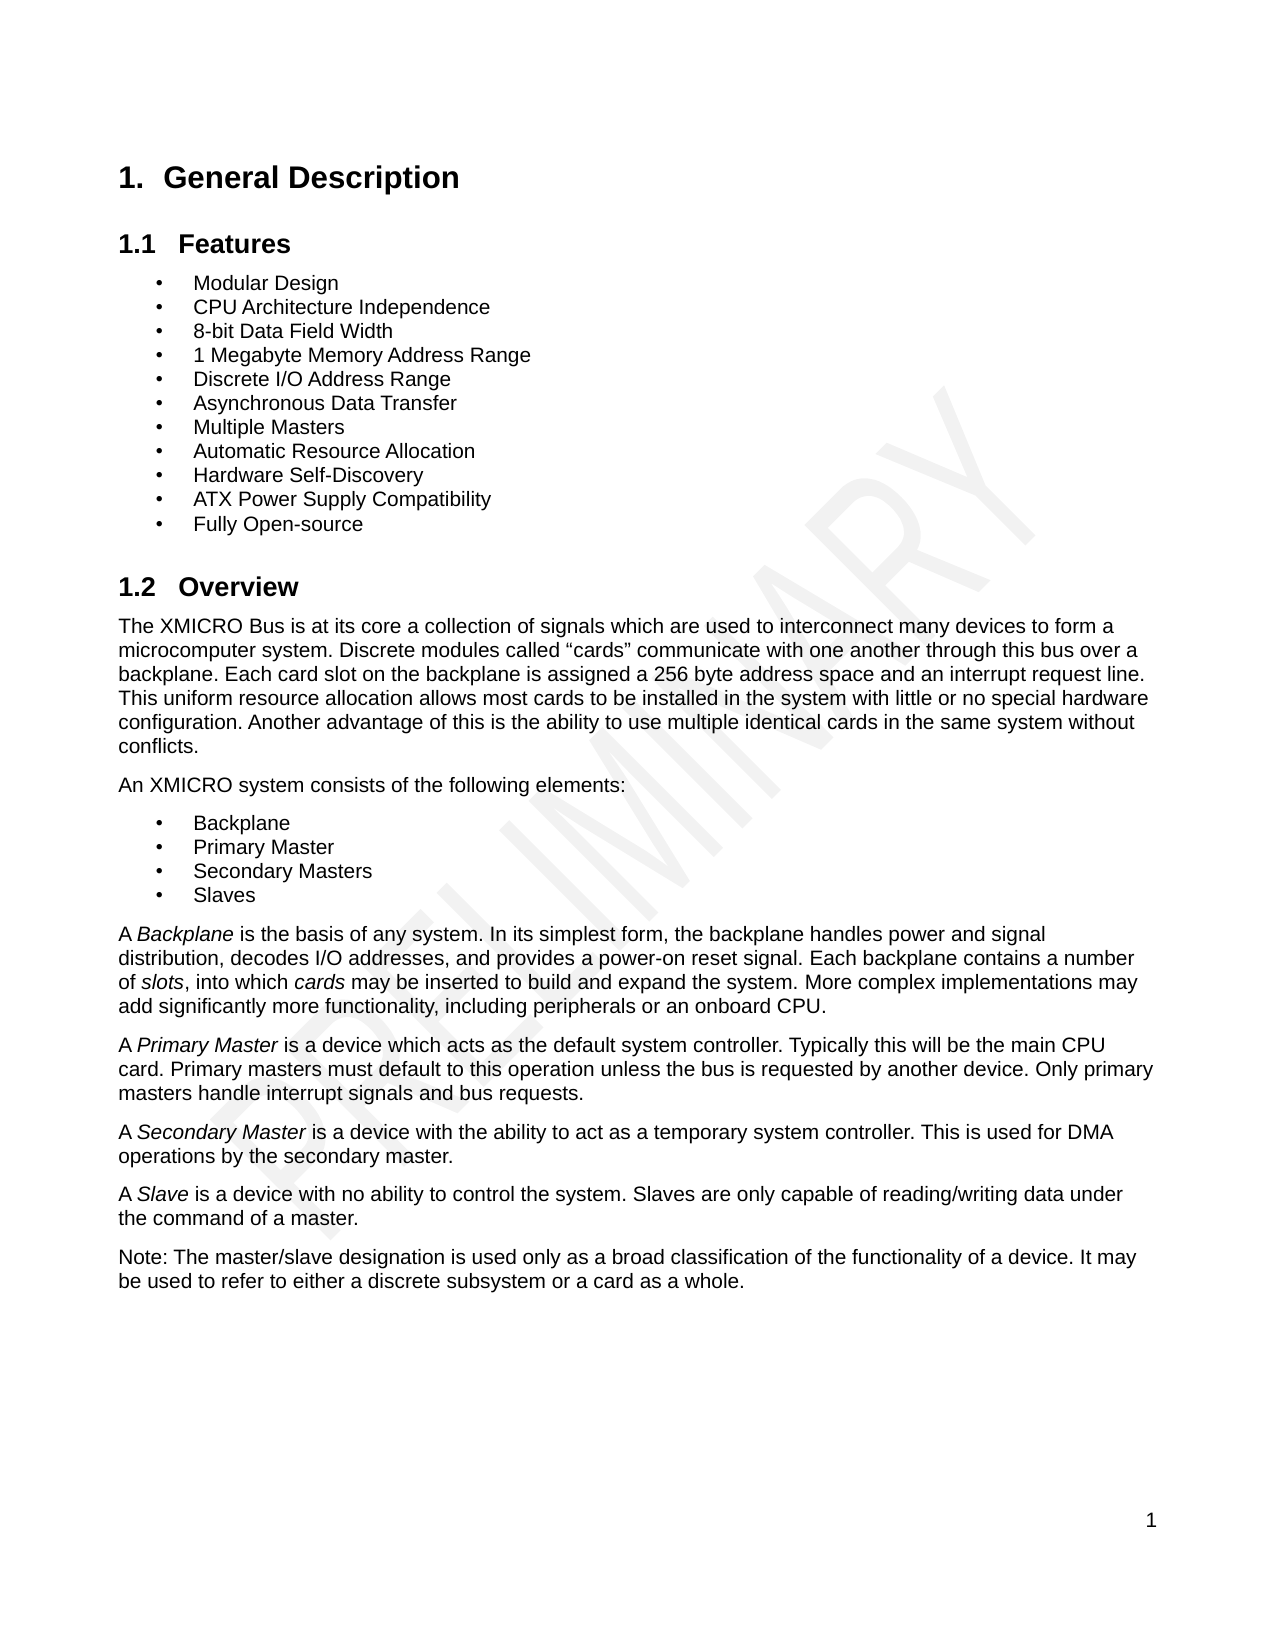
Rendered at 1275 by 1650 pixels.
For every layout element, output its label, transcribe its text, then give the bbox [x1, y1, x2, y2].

list [648, 811, 690, 835]
list 1 Megabyte Memory Address Range [156, 343, 1157, 367]
list [947, 391, 1157, 415]
list [606, 859, 672, 883]
list [583, 811, 646, 835]
text A Secondary Master is a device with the ability to act as a temporary system controller. This is used for DMA operations by the secondary master. [311, 1119, 403, 1167]
list [989, 487, 1157, 511]
list Secondary Masters [156, 859, 550, 883]
text An XMICRO system consists of the following elements: [765, 772, 1157, 796]
subtitle [777, 571, 880, 602]
list Fully Open-source [156, 511, 817, 535]
list [829, 511, 903, 535]
text The XMICRO Bus is at its core a collection of signals which are used to interconnect many devices to form a microcomputer system. Discrete modules called “cards” communicate with one another through this bus over a backplane. Each card slot on the backplane is assigned a 256 byte address space and an interrupt request line. This uniform resource allocation allows most cards to be installed in the system with little or no special hardware configuration. Another advantage of this is the ability to use multiple identical cards in the same system without conflicts. [118, 614, 1157, 758]
list [891, 487, 989, 511]
text A Secondary Master is a device with the ability to act as a temporary system controller. This is used for DMA operations by the secondary master. [118, 1119, 241, 1167]
list CPU Architecture Independence [156, 295, 1157, 319]
list Backplane [156, 811, 561, 835]
list [550, 859, 609, 883]
list Primary Master [156, 835, 526, 859]
list [688, 811, 1157, 835]
text A Slave is a device with no ability to control the system. Slaves are only capable of reading/writing data under the command of a master. [118, 1182, 319, 1230]
subtitle [886, 571, 1157, 602]
list [561, 814, 593, 835]
list [1013, 511, 1157, 535]
list [574, 883, 633, 907]
text A Primary Master is a device which acts as the default system controller. Typically this will be the main CPU card. Primary masters must default to this operation unless the bus is requested by another device. Only primary masters handle interrupt signals and bus requests. [393, 1033, 1157, 1105]
list Discrete I/O Address Range [156, 367, 1157, 391]
text An XMICRO system consists of the following elements: [118, 772, 622, 796]
list [846, 496, 893, 511]
list [957, 415, 1157, 439]
list [449, 883, 574, 907]
text A Primary Master is a device which acts as the default system controller. Typically this will be the main CPU card. Primary masters must default to this operation unless the bus is requested by another device. Only primary masters handle interrupt signals and bus requests. [118, 1033, 341, 1105]
list [622, 835, 662, 859]
list [914, 511, 1013, 535]
text A Slave is a device with no ability to control the system. Slaves are only capable of reading/writing data under the command of a master. [295, 1182, 1157, 1230]
list Hardware Self-Discovery [156, 463, 952, 487]
text A Backplane is the basis of any system. In its simplest form, the backplane handles power and signal distribution, decodes I/O addresses, and provides a power-on reset signal. Each backplane contains a number of slots, into which cards may be inserted to build and expand the system. More complex implementations may add significantly more functionality, including peripherals or an onboard CPU. [118, 922, 413, 1018]
list Slaves [156, 883, 449, 907]
subtitle General Description [118, 159, 1157, 195]
list [967, 439, 1157, 463]
list [663, 835, 1157, 859]
list Multiple Masters [156, 415, 950, 439]
text A Backplane is the basis of any system. In its simplest form, the backplane handles power and signal distribution, decodes I/O addresses, and provides a power-on reset signal. Each backplane contains a number of slots, into which cards may be inserted to build and expand the system. More complex implementations may add significantly more functionality, including peripherals or an onboard CPU. [388, 922, 1157, 1018]
text Note: The master/slave designation is used only as a broad classification of the functionality of a device. It may be used to refer to either a discrete subsystem or a card as a whole. [118, 1245, 1157, 1293]
list Modular Design [156, 271, 1157, 295]
list [526, 835, 585, 859]
text A Secondary Master is a device with the ability to act as a temporary system controller. This is used for DMA operations by the secondary master. [378, 1119, 1157, 1167]
list Asynchronous Data Transfer [156, 391, 940, 415]
subtitle Overview [118, 571, 767, 602]
list [630, 883, 1157, 907]
list Automatic Resource Allocation [156, 439, 960, 463]
list 8-bit Data Field Width [156, 319, 1157, 343]
subtitle Features [118, 228, 1157, 259]
list ATX Power Supply Compatibility [156, 487, 841, 511]
list [582, 835, 633, 859]
text An XMICRO system consists of the following elements: [649, 772, 708, 796]
text An XMICRO system consists of the following elements: [708, 772, 767, 796]
list [678, 859, 1157, 883]
text A Secondary Master is a device with the ability to act as a temporary system controller. This is used for DMA operations by the secondary master. [234, 1119, 308, 1167]
list [977, 463, 1157, 487]
subtitle [774, 586, 799, 602]
